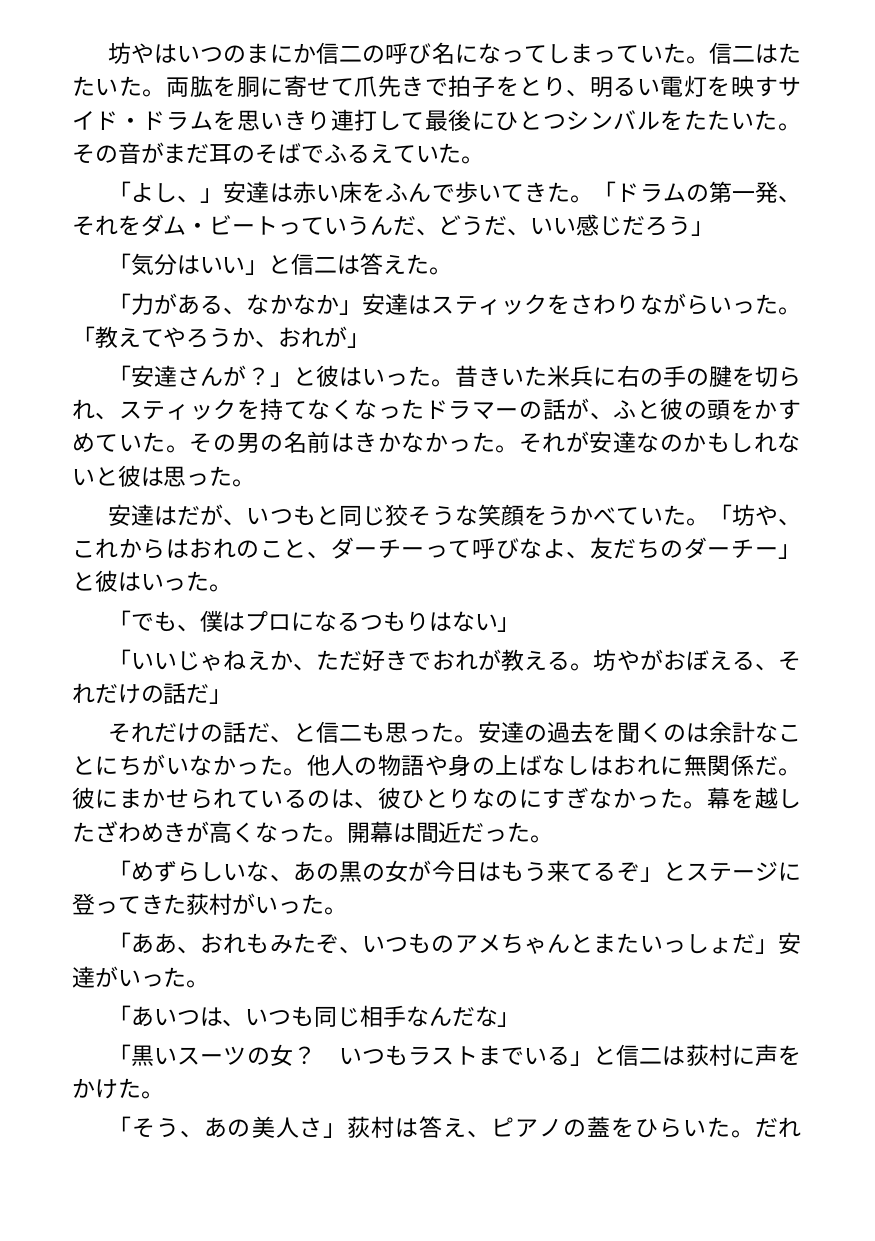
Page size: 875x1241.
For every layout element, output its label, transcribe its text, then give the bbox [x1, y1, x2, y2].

text 「あいつは、いつも同じ相手なんだな」 [72, 998, 802, 1032]
text 「いいじゃねえか、ただ好きでおれが教える。坊やがおぼえる、それだけの話だ」 [72, 642, 802, 709]
text 「ああ、おれもみたぞ、いつものアメちゃんとまたいっしょだ」安達がいった。 [72, 926, 802, 993]
text 「そう、あの美人さ」荻村は答え、ピアノの蓋をひらいた。だれ [72, 1110, 802, 1143]
text 「めずらしいな、あの黒の女が今日はもう来てるぞ」とステージに登ってきた荻村がいった。 [72, 854, 802, 920]
text 「よし、」安達は赤い床をふんで歩いてきた。「ドラムの第一発、それをダム・ビートっていうんだ、どうだ、いい感じだろう」 [72, 175, 802, 241]
text 「黒いスーツの女？ いつもラストまでいる」と信二は荻村に声をかけた。 [72, 1038, 802, 1104]
text 安達はだが、いつもと同じ狡そうな笑顔をうかべていた。「坊や、これからはおれのこと、ダーチーって呼びなよ、友だちのダーチー」と彼はいった。 [72, 498, 802, 597]
text 「力がある、なかなか」安達はスティックをさわりながらいった。「教えてやろうか、おれが」 [72, 286, 802, 353]
text 「気分はいい」と信二は答えた。 [72, 247, 802, 281]
text 「でも、僕はプロになるつもりはない」 [72, 603, 802, 637]
text 坊やはいつのまにか信二の呼び名になってしまっていた。信二はたたいた。両肱を胴に寄せて爪先きで拍子をとり、明るい電灯を映すサイド・ドラムを思いきり連打して最後にひとつシンバルをたたいた。その音がまだ耳のそばでふるえていた。 [72, 36, 802, 169]
text 「安達さんが？」と彼はいった。昔きいた米兵に右の手の腱を切られ、スティックを持てなくなったドラマーの話が、ふと彼の頭をかすめていた。その男の名前はきかなかった。それが安達なのかもしれないと彼は思った。 [72, 359, 802, 492]
text それだけの話だ、と信二も思った。安達の過去を聞くのは余計なことにちがいなかった。他人の物語や身の上ばなしはおれに無関係だ。彼にまかせられているのは、彼ひとりなのにすぎなかった。幕を越したざわめきが高くなった。開幕は間近だった。 [72, 715, 802, 848]
